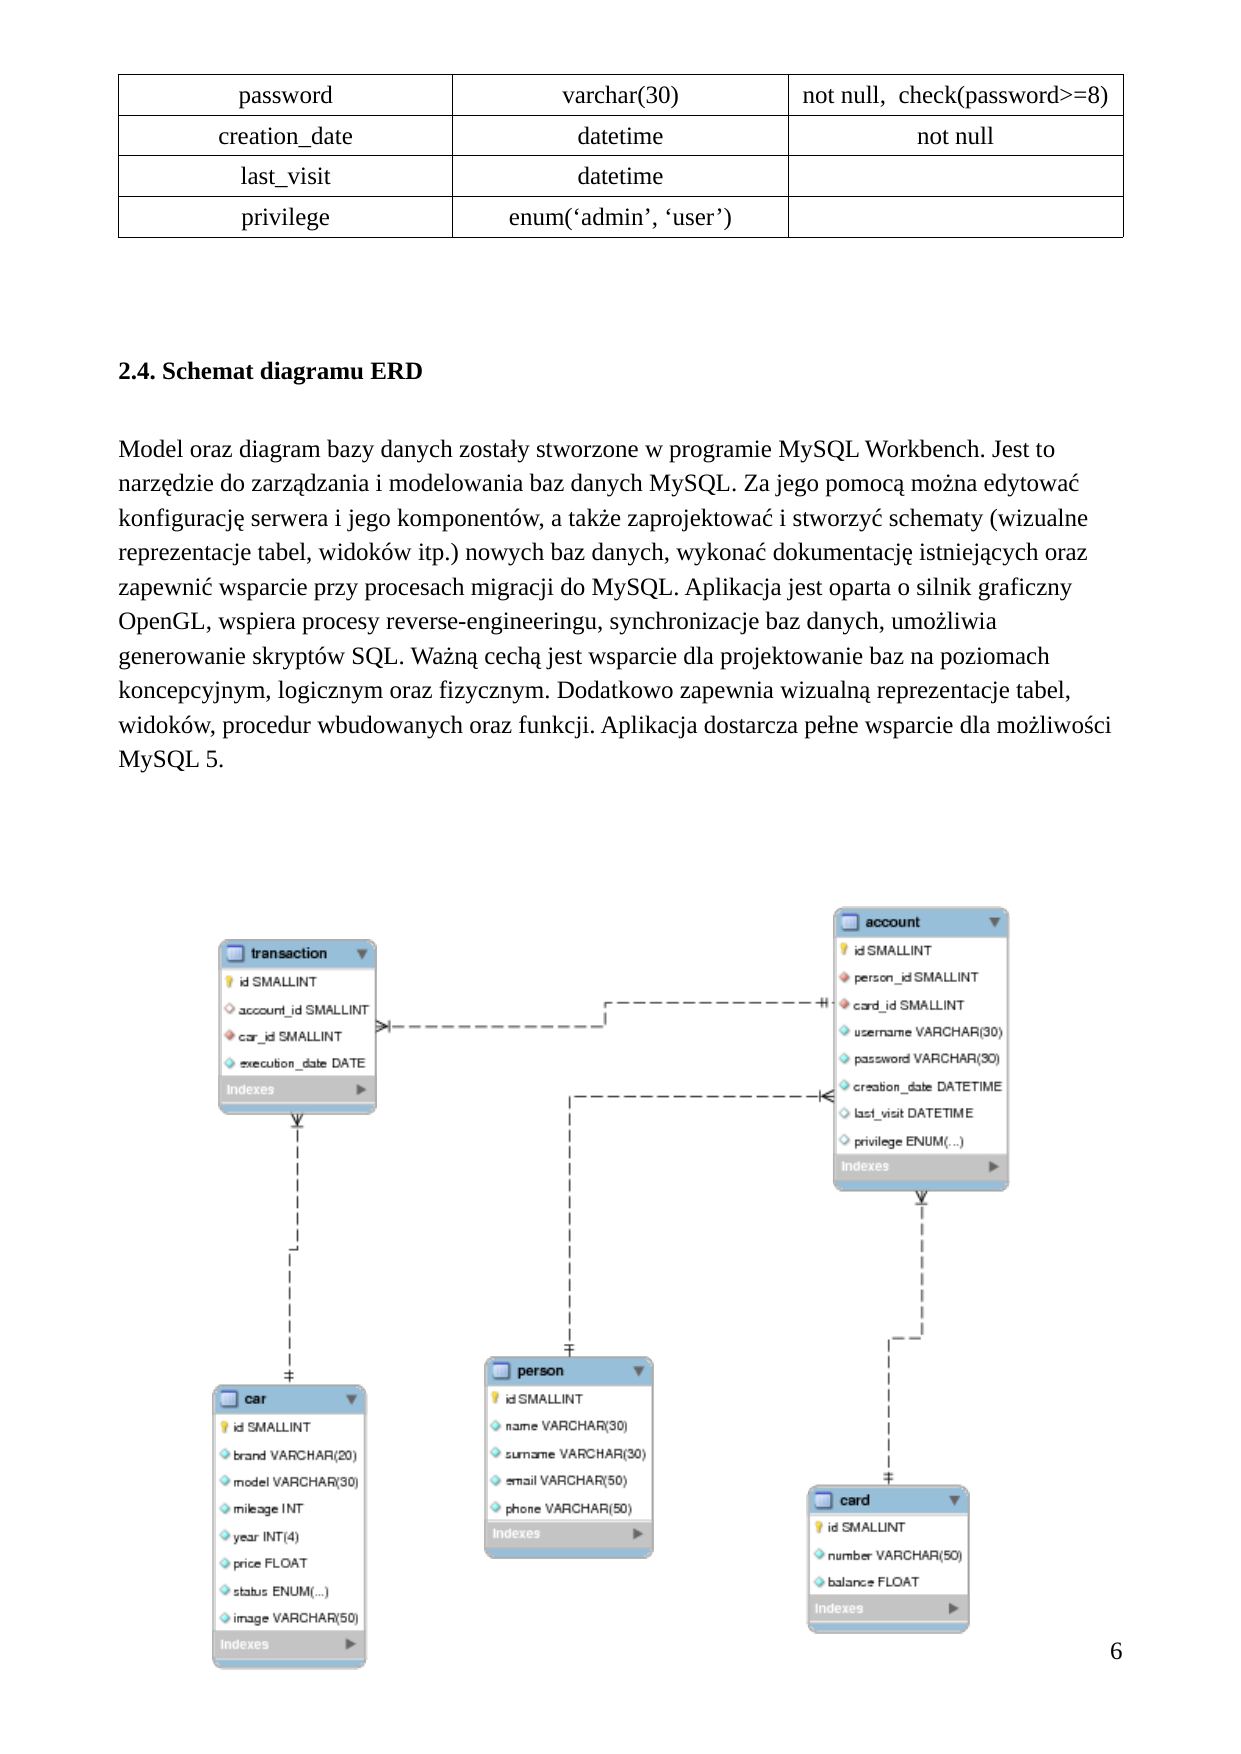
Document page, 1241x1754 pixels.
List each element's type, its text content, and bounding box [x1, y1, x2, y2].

table_cell datetime [453, 156, 788, 196]
subtitle 2.4. Schemat diagramu ERD [118, 356, 1122, 385]
table_cell last_visit [119, 156, 452, 196]
table_cell not null, check(password>=8) [789, 75, 1123, 114]
text Model oraz diagram bazy danych zostały stworzone w programie MySQL Workbench. Jest to narzędzie do zarządzania i modelowania baz danych MySQL. Za jego pomocą można edytować konfigurację serwera i jego komponentów, a także zaprojektować i stworzyć schematy (wizualne reprezentacje tabel, widoków itp.) nowych baz danych, wykonać dokumentację istniejących oraz zapewnić wsparcie przy procesach migracji do MySQL. Aplikacja jest oparta o silnik graficzny OpenGL, wspiera procesy reverse-engineeringu, synchronizacje baz danych, umożliwia generowanie skryptów SQL. Ważną cechą jest wsparcie dla projektowanie baz na poziomach koncepcyjnym, logicznym oraz fizycznym. Dodatkowo zapewnia wizualną reprezentacje tabel, widoków, procedur wbudowanych oraz funkcji. Aplikacja dostarcza pełne wsparcie dla możliwości MySQL 5. [118, 434, 1122, 773]
table_cell varchar(30) [453, 75, 788, 114]
table_cell [789, 197, 1123, 237]
table_cell enum(‘admin’, ‘user’) [453, 197, 788, 237]
table_cell privilege [119, 197, 452, 237]
table_cell creation_date [119, 116, 452, 155]
table_cell password [119, 75, 452, 114]
table_cell not null [789, 116, 1123, 155]
table_cell [789, 156, 1123, 196]
table_cell datetime [453, 116, 788, 155]
